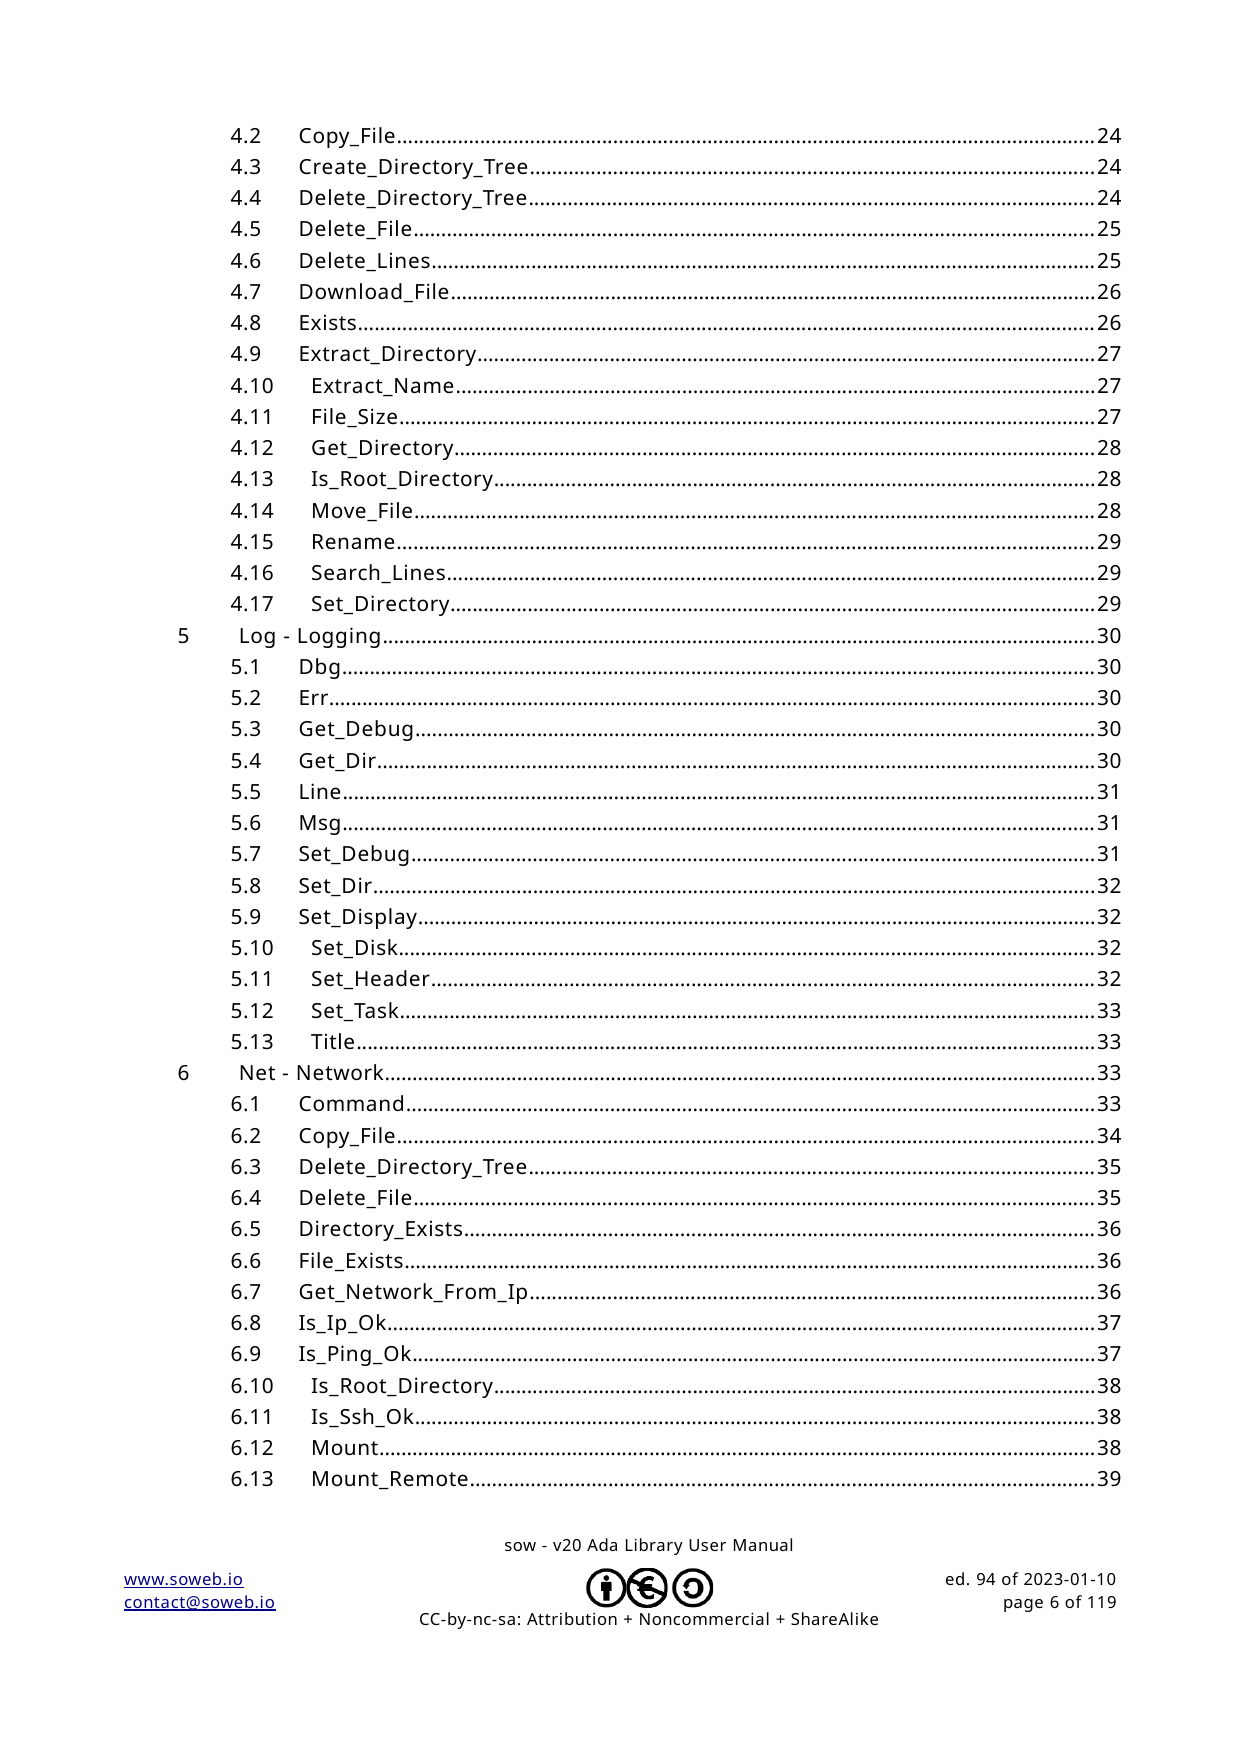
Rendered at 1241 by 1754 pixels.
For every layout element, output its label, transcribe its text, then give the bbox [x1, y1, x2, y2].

picture [672, 1568, 714, 1608]
text 6.13 Mount_Remote 39 [230, 1462, 1122, 1493]
text 6.12 Mount 38 [230, 1431, 1122, 1462]
text 6.1 Command 33 [230, 1087, 1122, 1118]
text 4.5 Delete_File 25 [230, 212, 1122, 243]
text 5 Log - Logging 30 [177, 618, 1122, 649]
text 4.4 Delete_Directory_Tree 24 [230, 181, 1122, 212]
text 6.6 File_Exists 36 [230, 1243, 1122, 1274]
text 4.2 Copy_File 24 [230, 118, 1122, 149]
text 6.7 Get_Network_From_Ip 36 [230, 1274, 1122, 1306]
text 5.13 Title 33 [230, 1024, 1122, 1056]
text 6.10 Is_Root_Directory 38 [230, 1368, 1122, 1399]
text 4.10 Extract_Name 27 [230, 368, 1122, 399]
text 4.14 Move_File 28 [230, 493, 1122, 524]
text 4.17 Set_Directory 29 [230, 587, 1122, 618]
text 6.8 Is_Ip_Ok 37 [230, 1306, 1122, 1337]
text 4.6 Delete_Lines 25 [230, 243, 1122, 274]
text 5.7 Set_Debug 31 [230, 837, 1122, 868]
text 6.4 Delete_File 35 [230, 1181, 1122, 1212]
text 4.8 Exists 26 [230, 306, 1122, 337]
text 4.9 Extract_Directory 27 [230, 337, 1122, 368]
text 4.3 Create_Directory_Tree 24 [230, 149, 1122, 181]
text 6.5 Directory_Exists 36 [230, 1212, 1122, 1243]
picture [585, 1568, 668, 1608]
text 5.4 Get_Dir 30 [230, 743, 1122, 774]
text 4.13 Is_Root_Directory 28 [230, 462, 1122, 493]
text 5.3 Get_Debug 30 [230, 712, 1122, 743]
text 6.9 Is_Ping_Ok 37 [230, 1337, 1122, 1368]
text 6.2 Copy_File 34 [230, 1118, 1122, 1149]
text 4.15 Rename 29 [230, 524, 1122, 556]
text 6.3 Delete_Directory_Tree 35 [230, 1149, 1122, 1181]
text 5.2 Err 30 [230, 681, 1122, 712]
text 5.12 Set_Task 33 [230, 993, 1122, 1024]
text 4.11 File_Size 27 [230, 399, 1122, 431]
text 5.1 Dbg 30 [230, 649, 1122, 681]
text 6.11 Is_Ssh_Ok 38 [230, 1399, 1122, 1431]
text 6 Net - Network 33 [177, 1056, 1122, 1087]
text 4.12 Get_Directory 28 [230, 431, 1122, 462]
text 5.8 Set_Dir 32 [230, 868, 1122, 899]
text 5.11 Set_Header 32 [230, 962, 1122, 993]
text 5.6 Msg 31 [230, 806, 1122, 837]
text 5.9 Set_Display 32 [230, 899, 1122, 931]
text 5.10 Set_Disk 32 [230, 931, 1122, 962]
text 5.5 Line 31 [230, 774, 1122, 806]
text 4.7 Download_File 26 [230, 274, 1122, 306]
text 4.16 Search_Lines 29 [230, 556, 1122, 587]
